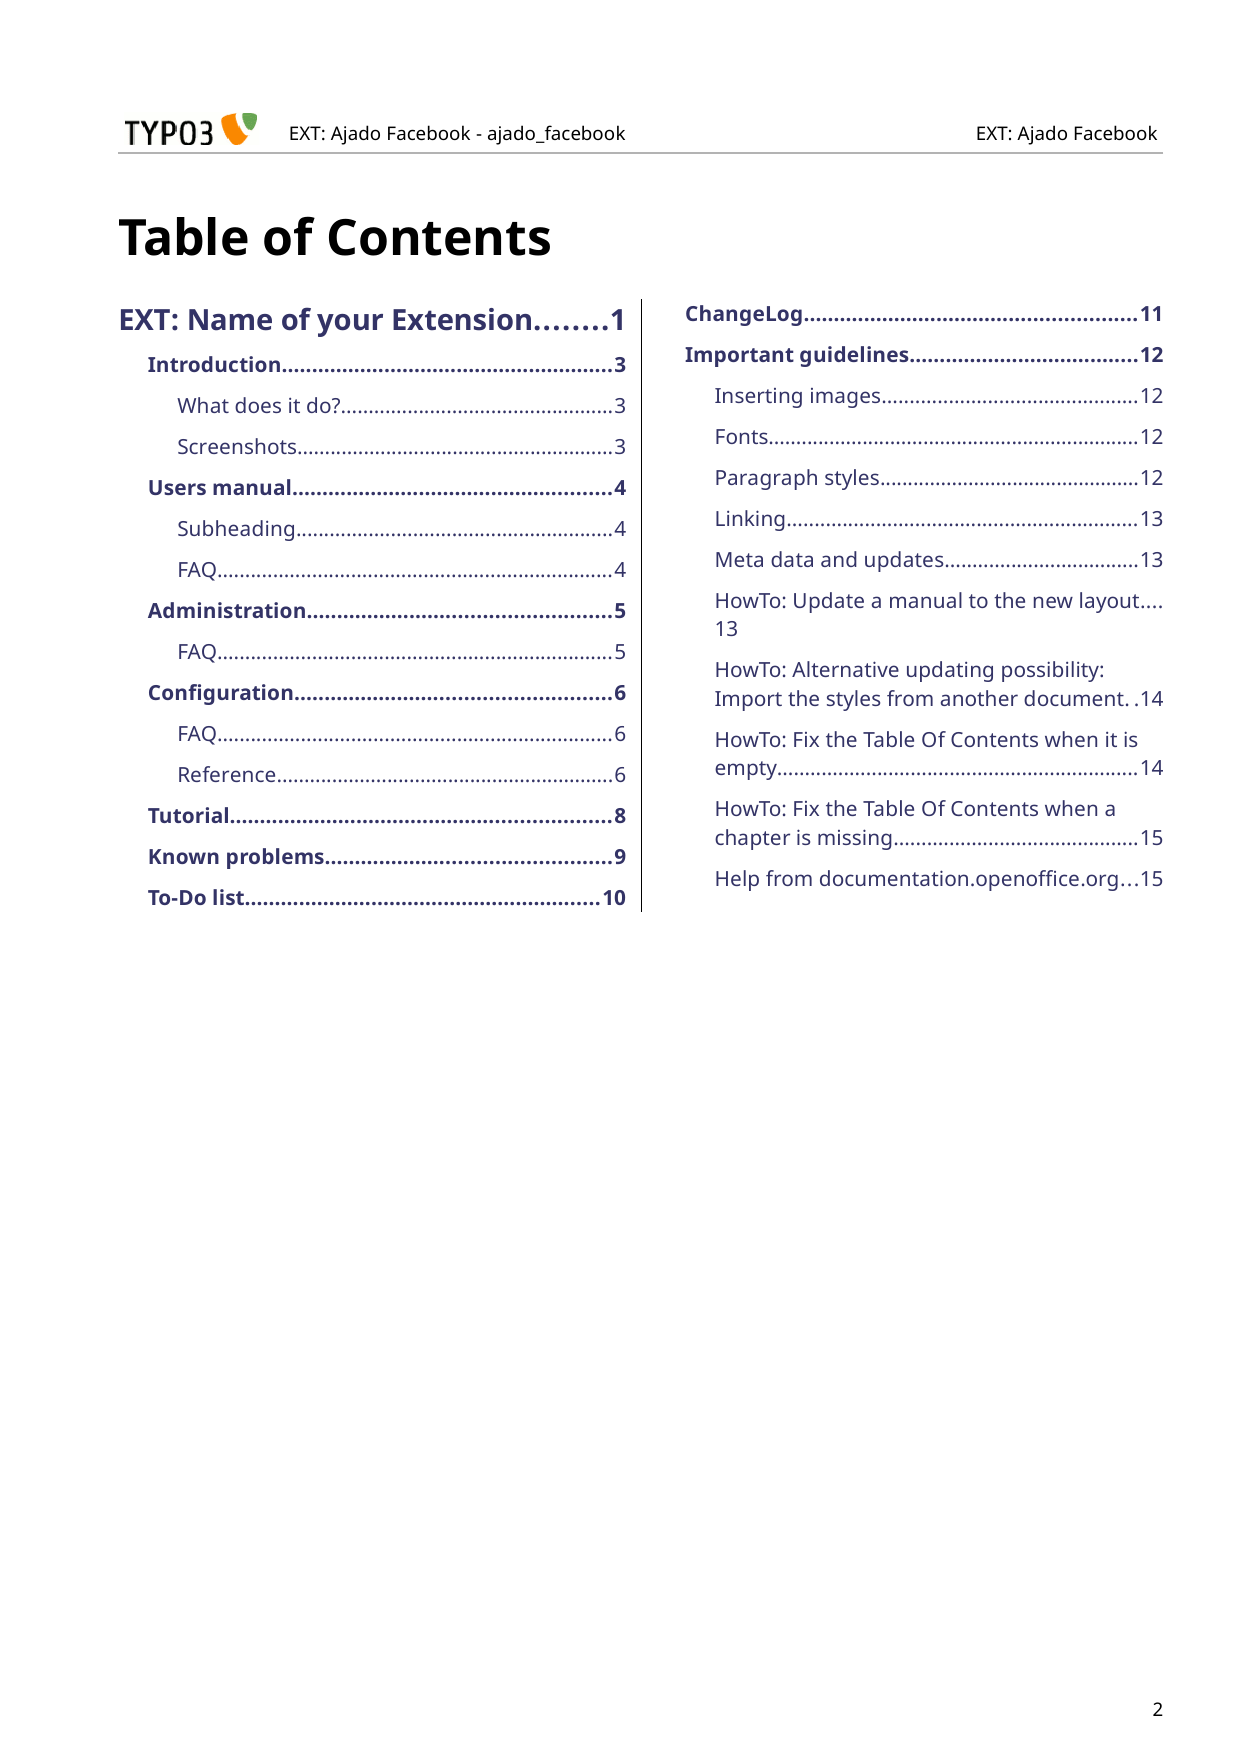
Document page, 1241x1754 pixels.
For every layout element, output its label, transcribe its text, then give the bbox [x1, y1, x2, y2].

text Introduction 3 [148, 350, 626, 379]
text FAQ 4 [177, 555, 626, 583]
subtitle Table of Contents [118, 202, 1163, 269]
text Reference 6 [177, 760, 626, 788]
text ChangeLog 11 [685, 299, 1163, 328]
text Linking 13 [714, 504, 1163, 532]
picture [124, 112, 260, 145]
text Help from documentation.openoffice.org 15 [714, 863, 1163, 892]
text EXT: Name of your Extension 1 [118, 299, 626, 338]
text Screenshots 3 [177, 432, 626, 461]
text Inserting images 12 [714, 381, 1163, 409]
text To-Do list 10 [148, 882, 626, 911]
text FAQ 6 [177, 719, 626, 747]
text FAQ 5 [177, 637, 626, 665]
text Tutorial 8 [148, 801, 626, 829]
text Meta data and updates 13 [714, 545, 1163, 573]
text HowTo: Fix the Table Of Contents when it is empty 14 [714, 724, 1163, 782]
text Important guidelines 12 [685, 340, 1163, 368]
text Users manual 4 [148, 473, 626, 502]
text HowTo: Fix the Table Of Contents when a chapter is missing 15 [714, 794, 1163, 851]
text Administration 5 [148, 596, 626, 624]
text Known problems 9 [148, 842, 626, 870]
text HowTo: Alternative updating possibility: Import the styles from another document 14 [714, 655, 1163, 712]
text Configuration 6 [148, 678, 626, 706]
text What does it do? 3 [177, 391, 626, 420]
text Paragraph styles 12 [714, 463, 1163, 491]
text HowTo: Update a manual to the new layout 13 [714, 586, 1163, 643]
text Fonts 12 [714, 422, 1163, 450]
text Subheading 4 [177, 514, 626, 543]
